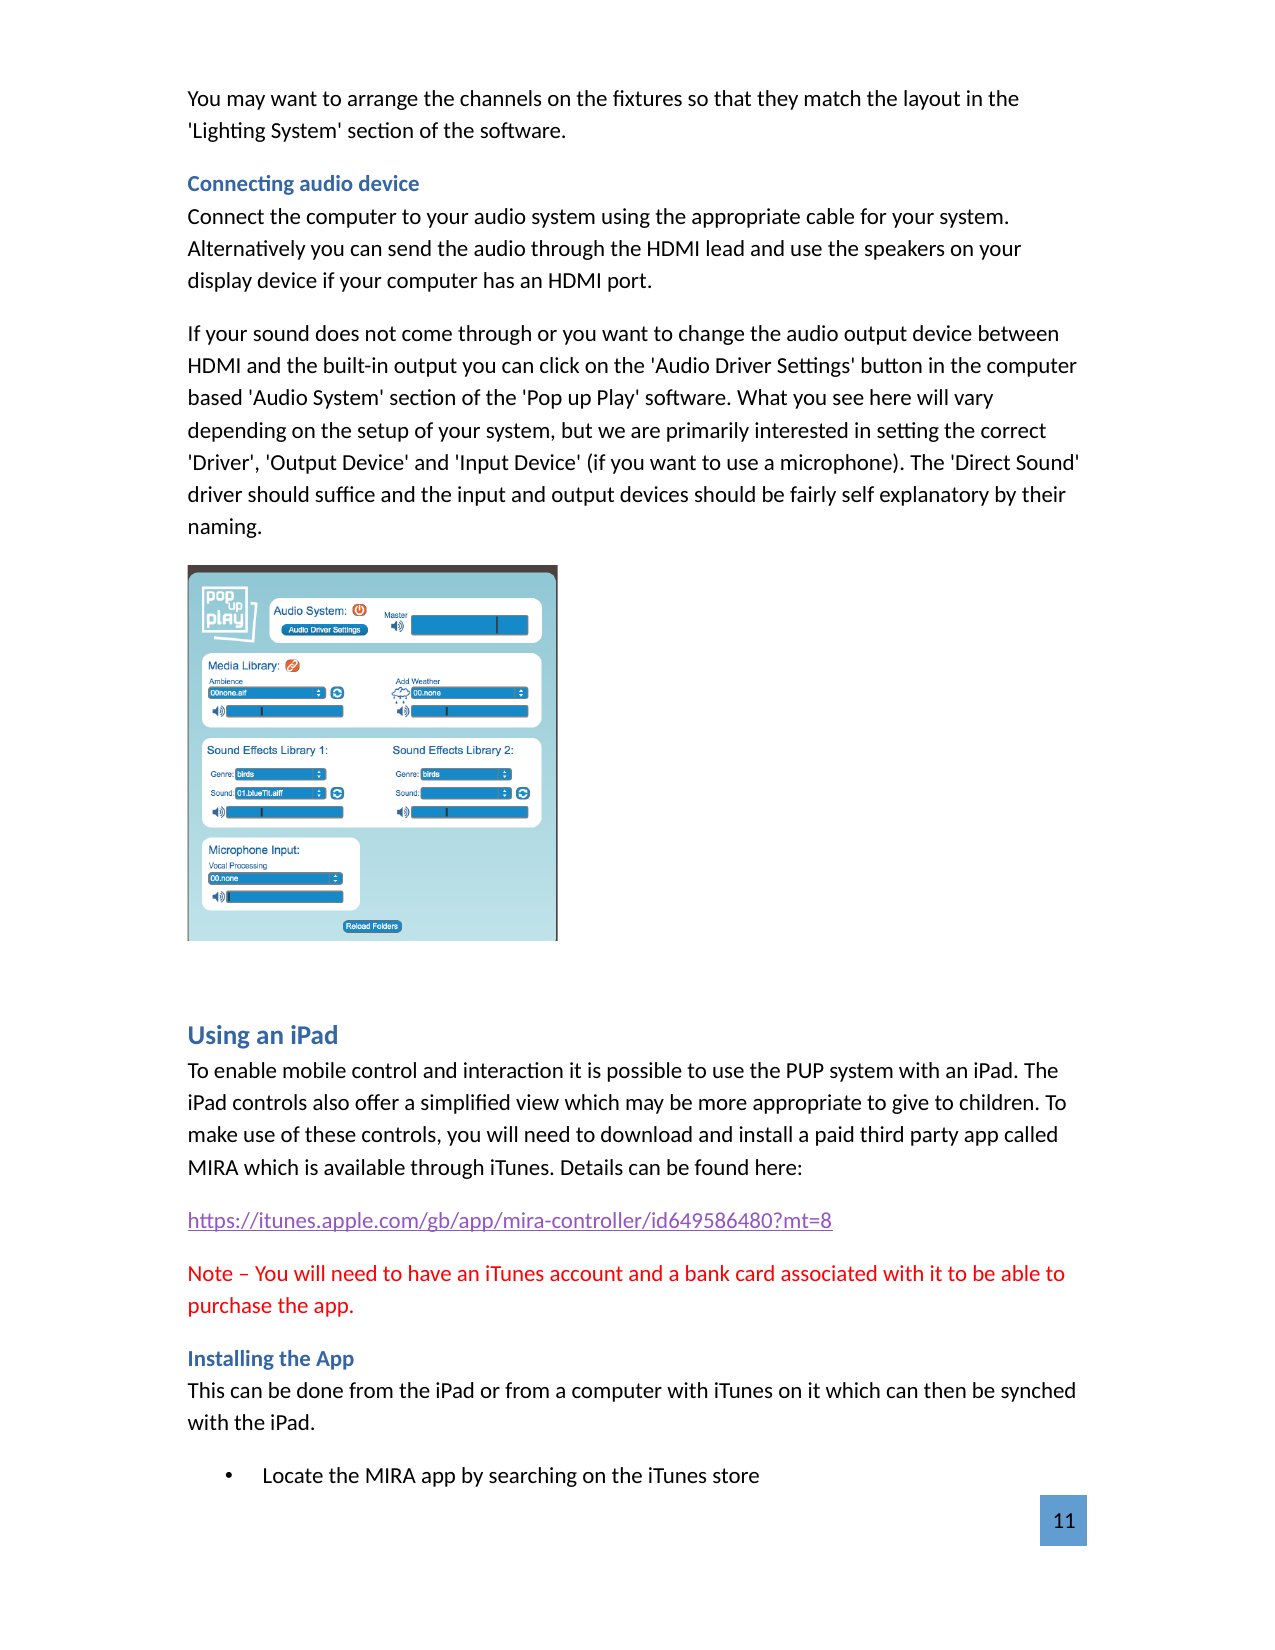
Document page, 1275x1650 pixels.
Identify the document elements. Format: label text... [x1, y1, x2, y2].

text This can be done from the iPad or from a computer with iTunes on it which can then be synched with the iPad. [187, 1376, 1087, 1436]
subtitle Installing the App [187, 1344, 1087, 1372]
subtitle Connecting audio device [187, 169, 1087, 198]
text Connect the computer to your audio system using the appropriate cable for your system. Alternatively you can send the audio through the HDMI lead and use the speakers on your display device if your computer has an HDMI port. [187, 202, 1087, 294]
text https://itunes.apple.com/gb/app/mira-controller/id649586480?mt=8 [187, 1206, 1087, 1234]
picture [187, 565, 558, 941]
text You may want to arrange the channels on the fixtures so that they match the layout in the 'Lighting System' section of the software. [187, 84, 1087, 144]
text To enable mobile control and interaction it is possible to use the PUP system with an iPad. The iPad controls also offer a simplified view which may be more appropriate to give to children. To make use of these controls, you will need to download and install a paid third party app called MIRA which is available through iTunes. Details can be found here: [187, 1056, 1087, 1181]
list Locate the MIRA app by searching on the iTunes store [225, 1461, 1087, 1489]
subtitle Using an iPad [187, 1018, 1087, 1051]
text Note – You will need to have an iTunes account and a bank card associated with it to be able to purchase the app. [187, 1259, 1087, 1319]
text If your sound does not come through or you want to change the audio output device between HDMI and the built-in output you can click on the 'Audio Driver Settings' button in the computer based 'Audio System' section of the 'Pop up Play' software. What you see here will vary depending on the setup of your system, but we are primarily interested in setting the correct 'Driver', 'Output Device' and 'Input Device' (if you want to use a microphone). The 'Direct Sound' driver should suffice and the input and output devices should be fairly self explanatory by their naming. [187, 319, 1087, 540]
